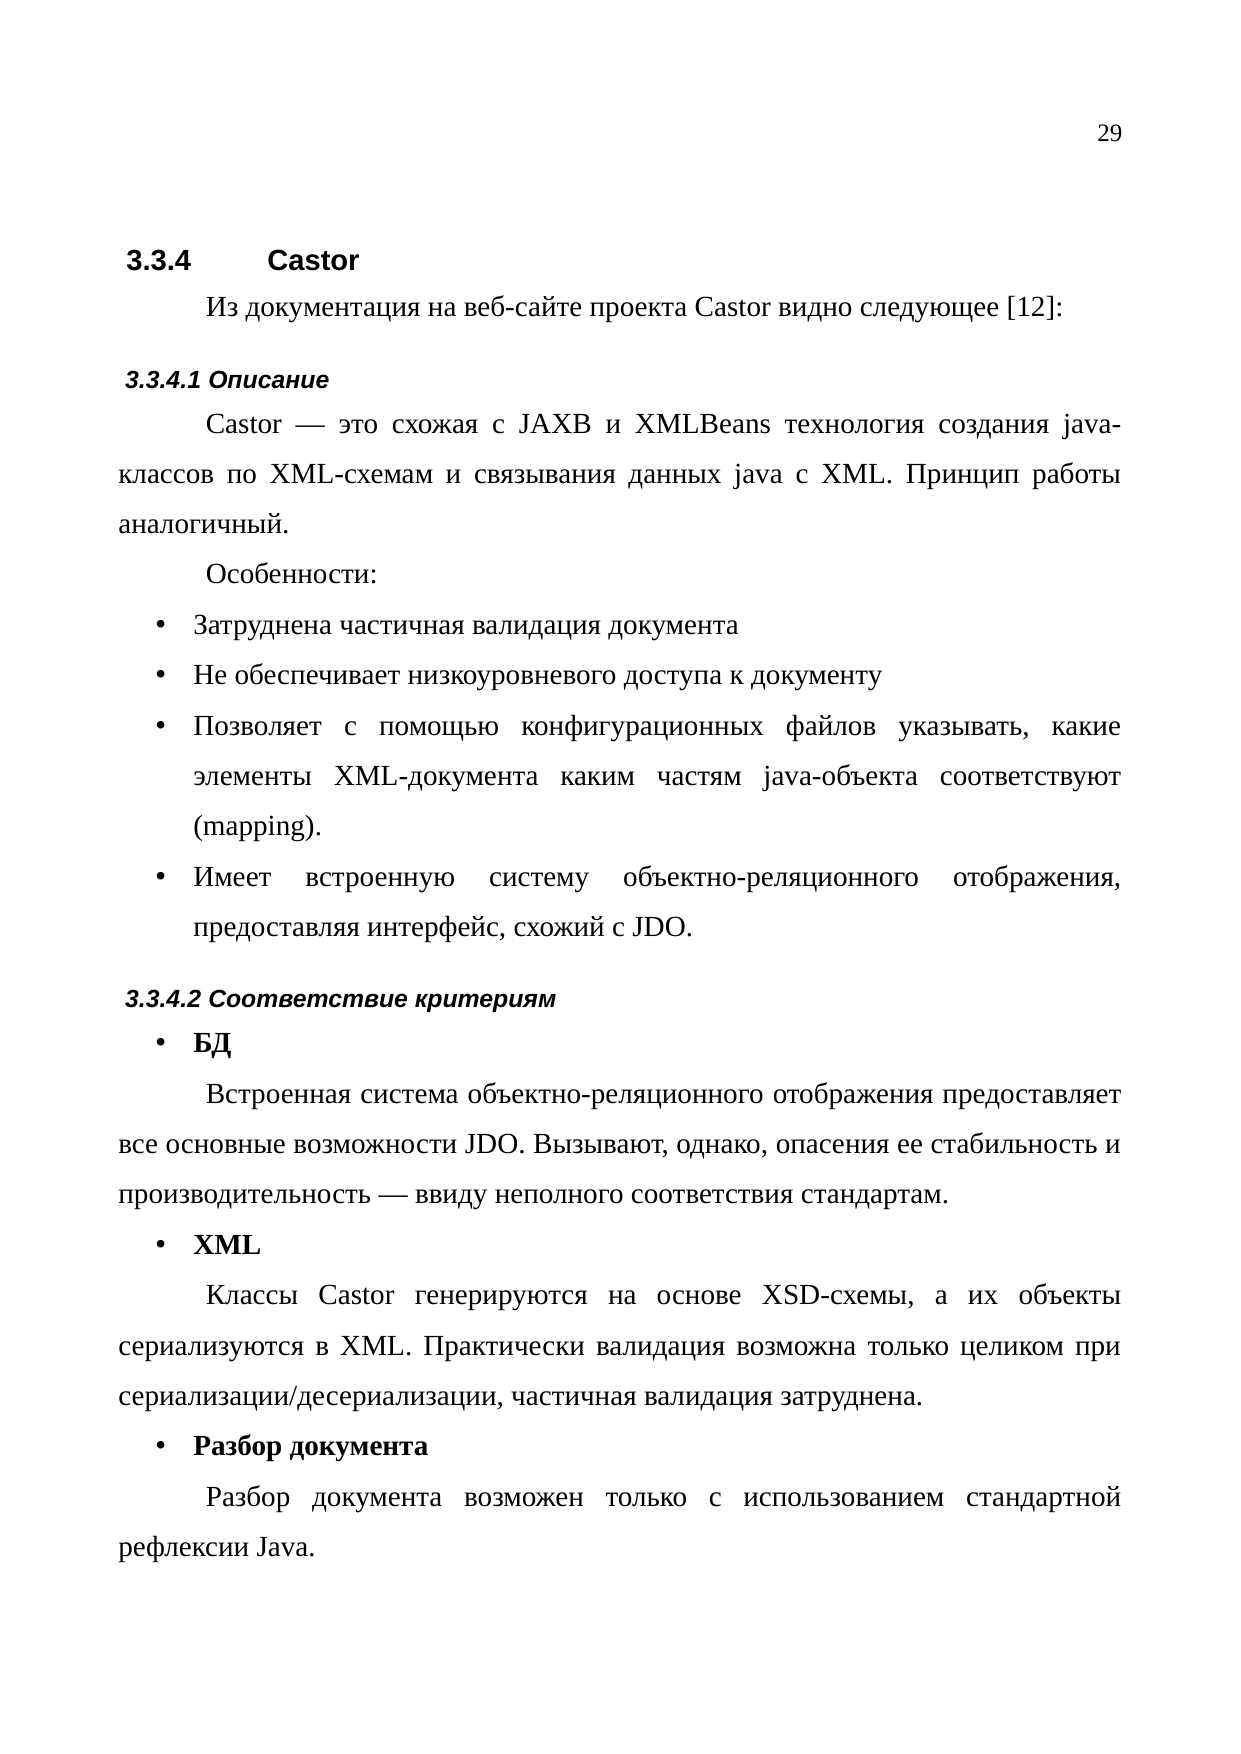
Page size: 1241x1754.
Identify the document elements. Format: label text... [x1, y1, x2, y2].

text Из документация на веб-сайте проекта Castor видно следующее [12]: [118, 289, 1122, 323]
text Castor — это схожая с JAXB и XMLBeans технология создания java-классов по XML-схемам и связывания данных java c XML. Принцип работы аналогичный. [118, 406, 1122, 540]
list Не обеспечивает низкоуровневого доступа к документу [156, 657, 1122, 691]
list XML [156, 1227, 1122, 1261]
text Разбор документа возможен только с использованием стандартной рефлексии Java. [118, 1479, 1122, 1563]
list Имеет встроенную систему объектно-реляционного отображения, предоставляя интерфейс, схожий с JDO. [156, 859, 1122, 943]
list Разбор документа [156, 1428, 1122, 1462]
list Затруднена частичная валидация документа [156, 607, 1122, 641]
list БД [156, 1026, 1122, 1059]
subtitle Описание [118, 365, 1122, 393]
text Классы Castor генерируются на основе XSD-схемы, а их объекты сериализуются в XML. Практически валидация возможна только целиком при сериализации/десериализации, частичная валидация затруднена. [118, 1277, 1122, 1412]
text Встроенная система объектно-реляционного отображения предоставляет все основные возможности JDO. Вызывают, однако, опасения ее стабильность и производительность — ввиду неполного соответствия стандартам. [118, 1076, 1122, 1210]
text Особенности: [118, 557, 1122, 590]
list Позволяет с помощью конфигурационных файлов указывать, какие элементы XML-документа каким частям java-объекта соответствуют (mapping). [156, 708, 1122, 842]
subtitle Castor [118, 243, 1122, 277]
subtitle Соответствие критериям [118, 984, 1122, 1013]
